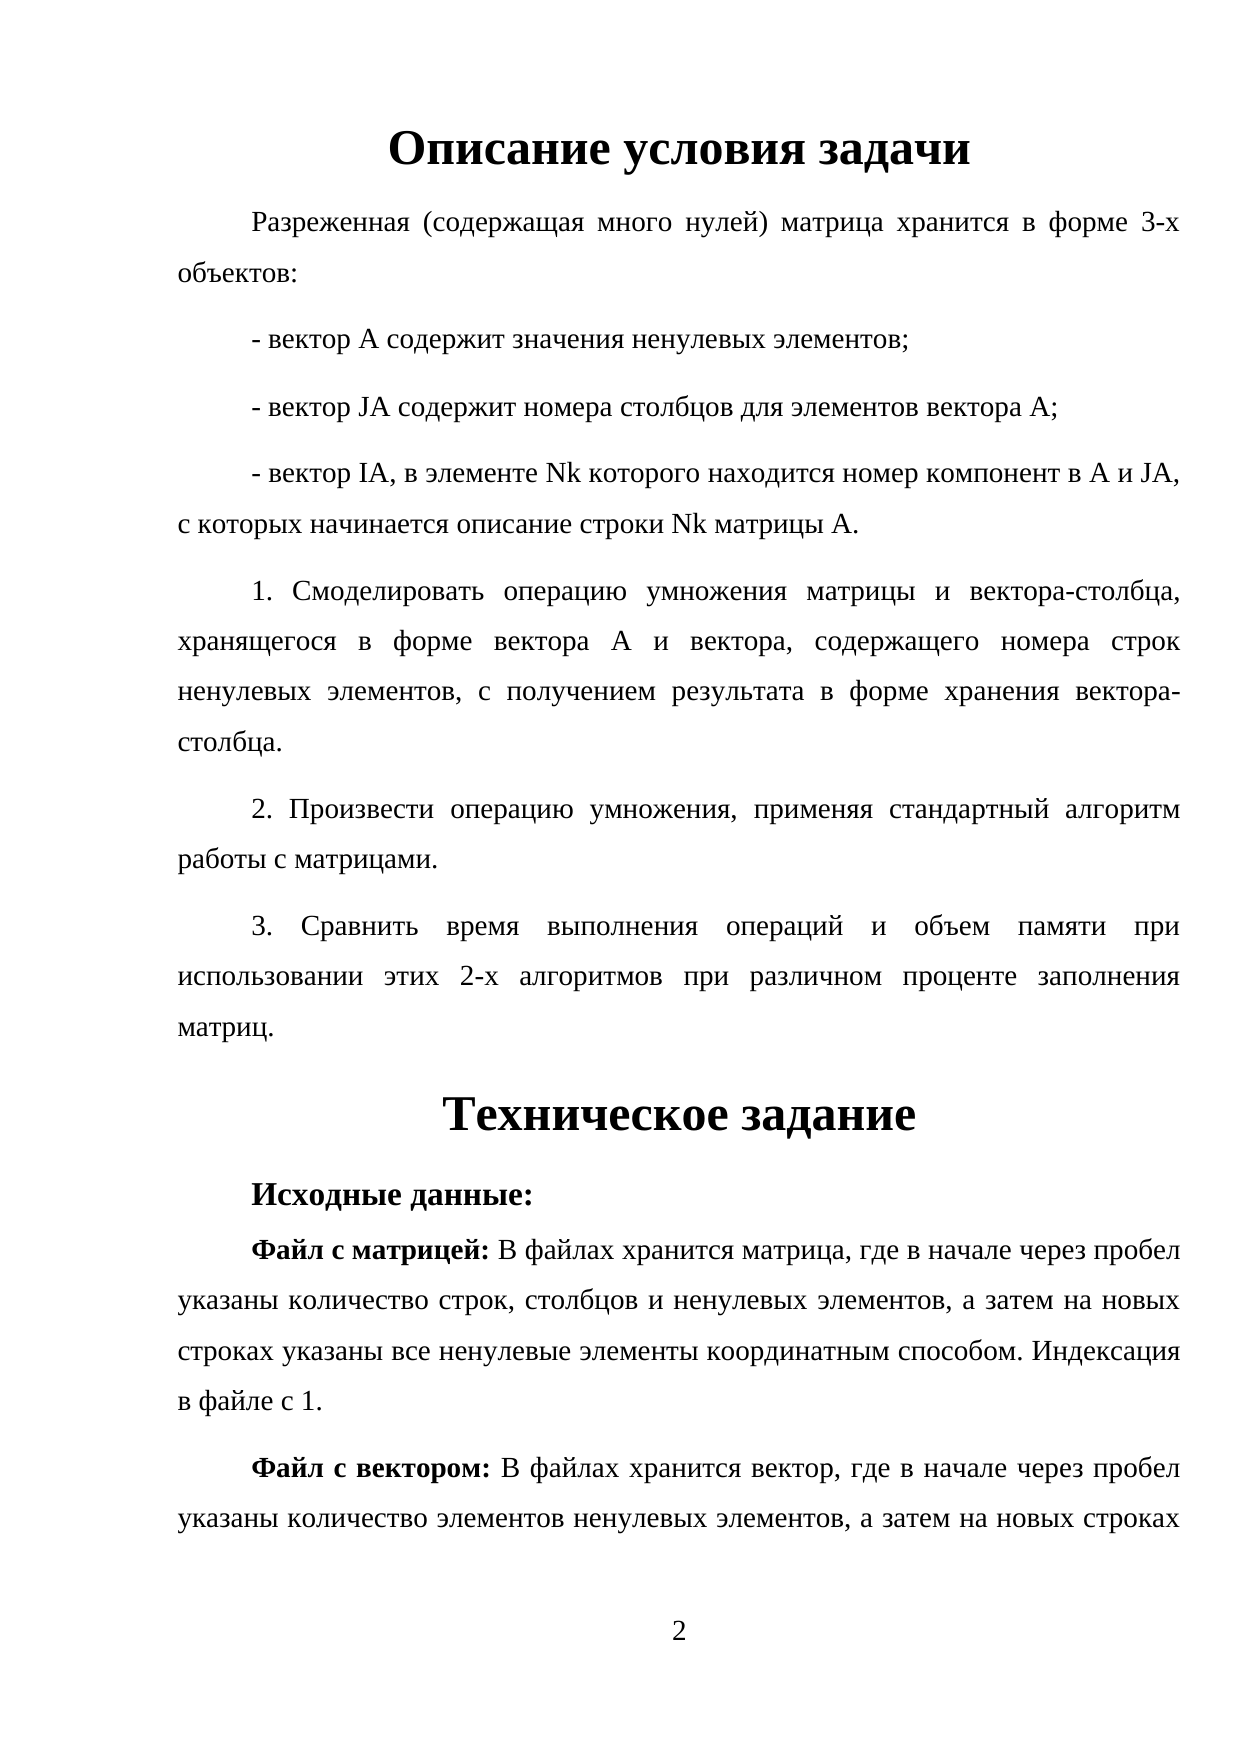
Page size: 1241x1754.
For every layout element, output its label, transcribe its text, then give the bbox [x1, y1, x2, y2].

subtitle Описание условия задачи [177, 118, 1181, 176]
text Разреженная (содержащая много нулей) матрица хранится в форме 3-х объектов: [177, 204, 1181, 288]
text - вектор IA, в элементе Nk которого находится номер компонент в A и JA, с которых начинается описание строки Nk матрицы A. [177, 456, 1181, 539]
text Файл с вектором: В файлах хранится вектор, где в начале через пробел указаны количество элементов ненулевых элементов, а затем на новых строках [177, 1450, 1181, 1534]
text 2. Произвести операцию умножения, применяя стандартный алгоритм работы с матрицами. [177, 791, 1181, 875]
text 3. Сравнить время выполнения операций и объем памяти при использовании этих 2-х алгоритмов при различном проценте заполнения матриц. [177, 908, 1181, 1042]
text 1. Смоделировать операцию умножения матрицы и вектора-столбца, хранящегося в форме вектора A и вектора, содержащего номера строк ненулевых элементов, с получением результата в форме хранения вектора-столбца. [177, 573, 1181, 757]
subtitle Исходные данные: [177, 1174, 1181, 1213]
text - вектор JA содержит номера столбцов для элементов вектора A; [177, 389, 1181, 422]
subtitle Техническое задание [177, 1084, 1181, 1142]
text - вектор A содержит значения ненулевых элементов; [177, 322, 1181, 355]
text Файл с матрицей: В файлах хранится матрица, где в начале через пробел указаны количество строк, столбцов и ненулевых элементов, а затем на новых строках указаны все ненулевые элементы координатным способом. Индексация в файле с 1. [177, 1232, 1181, 1416]
